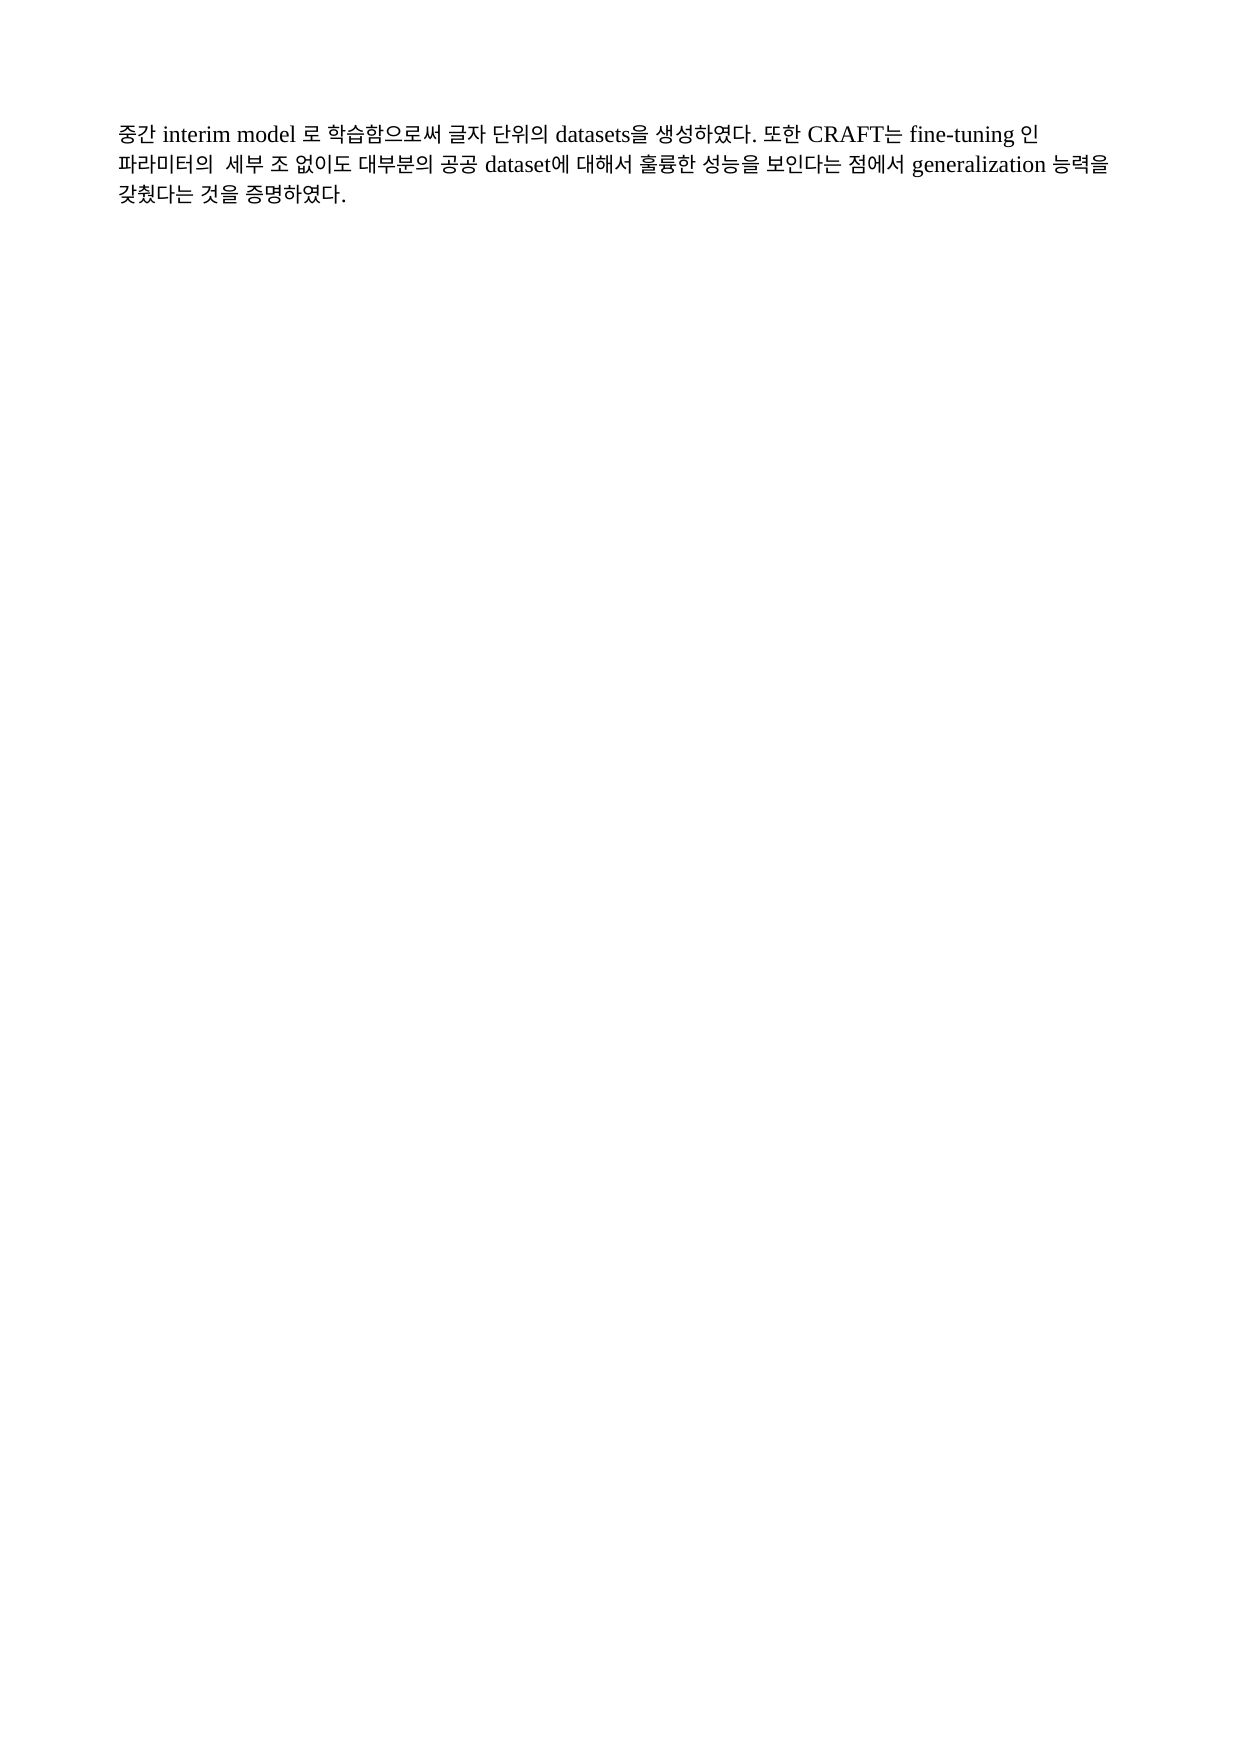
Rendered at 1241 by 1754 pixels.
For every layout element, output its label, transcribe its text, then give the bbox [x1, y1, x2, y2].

text 중간 interim model 로 학습함으로써 글자 단위의 datasets을 생성하였다. 또한 CRAFT는 fine-tuning 인 파라미터의 세부 조 없이도 대부분의 공공 dataset에 대해서 훌륭한 성능을 보인다는 점에서 generalization 능력을 갖췄다는 것을 증명하였다. [118, 118, 1122, 209]
